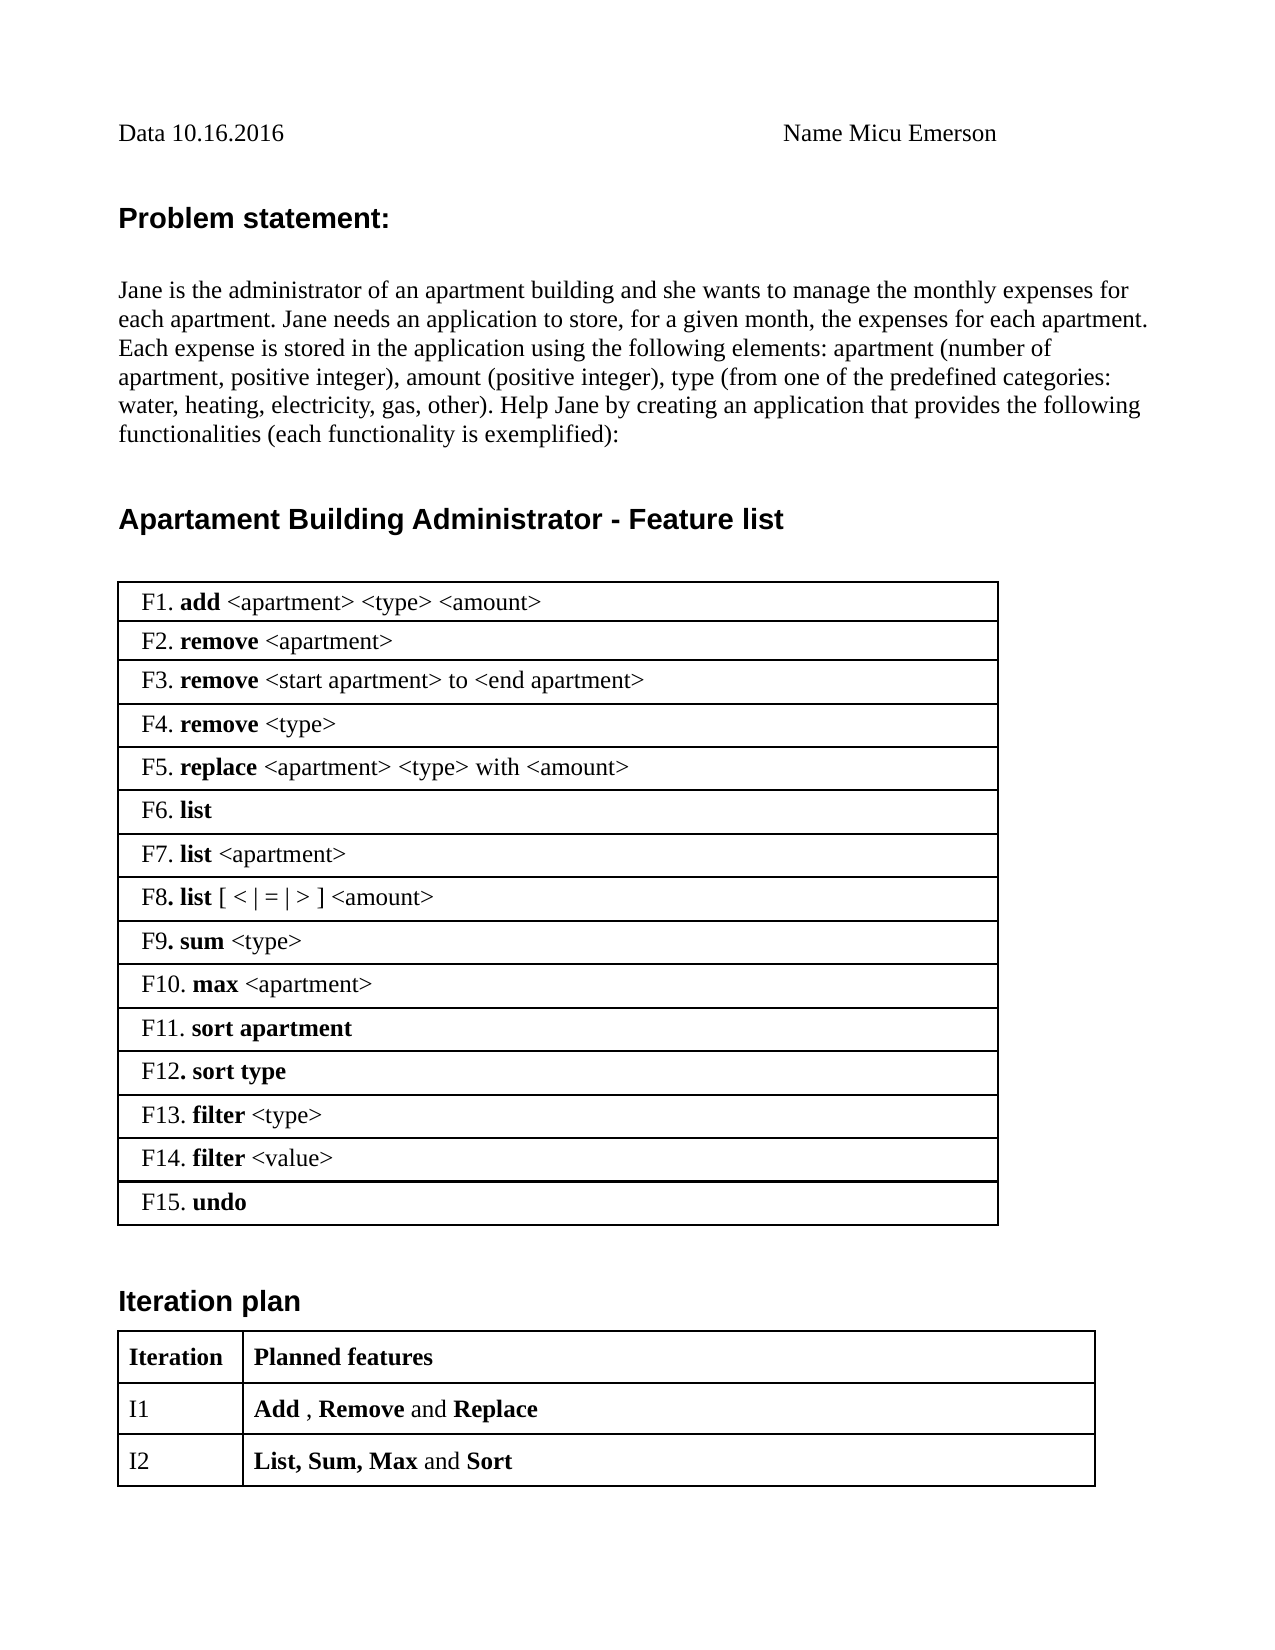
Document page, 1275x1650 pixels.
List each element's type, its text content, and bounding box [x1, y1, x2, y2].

table_header F1. add <apartment> <type> <amount> [119, 583, 997, 620]
table_cell F15. undo [119, 1183, 997, 1224]
table_cell F4. remove <type> [119, 705, 997, 746]
subtitle Apartament Building Administrator - Feature list [118, 502, 1157, 535]
table_cell I2 [119, 1435, 242, 1485]
table_cell F9. sum <type> [119, 922, 997, 963]
table_cell F6. list [119, 791, 997, 833]
table_cell F8. list [ < | = | > ] <amount> [119, 878, 997, 920]
table_cell Add , Remove and Replace [244, 1384, 1094, 1433]
table_cell F5. replace <apartment> <type> with <amount> [119, 748, 997, 789]
table_cell F7. list <apartment> [119, 835, 997, 876]
table_cell F14. filter <value> [119, 1139, 997, 1180]
table_cell F12. sort type [119, 1052, 997, 1093]
text Jane is the administrator of an apartment building and she wants to manage the monthly expenses for each apartment. Jane needs an application to store, for a given month, the expenses for each apartment. Each expense is stored in the application using the following elements: apartment (number of apartment, positive integer), amount (positive integer), type (from one of the predefined categories: water, heating, electricity, gas, other). Help Jane by creating an application that provides the following functionalities (each functionality is exemplified): [118, 275, 1157, 448]
table_cell I1 [119, 1384, 242, 1433]
text Data 10.16.2016 Name Micu Emerson [118, 118, 1157, 147]
table_header Iteration [119, 1332, 242, 1382]
table_cell F11. sort apartment [119, 1009, 997, 1050]
subtitle Problem statement: [118, 201, 1157, 234]
subtitle Iteration plan [118, 1284, 1157, 1317]
table_cell F10. max <apartment> [119, 965, 997, 1007]
table_cell List, Sum, Max and Sort [244, 1435, 1094, 1485]
table_header Planned features [244, 1332, 1094, 1382]
table_cell F13. filter <type> [119, 1096, 997, 1137]
table_cell F3. remove <start apartment> to <end apartment> [119, 661, 997, 702]
table_cell F2. remove <apartment> [119, 622, 997, 659]
